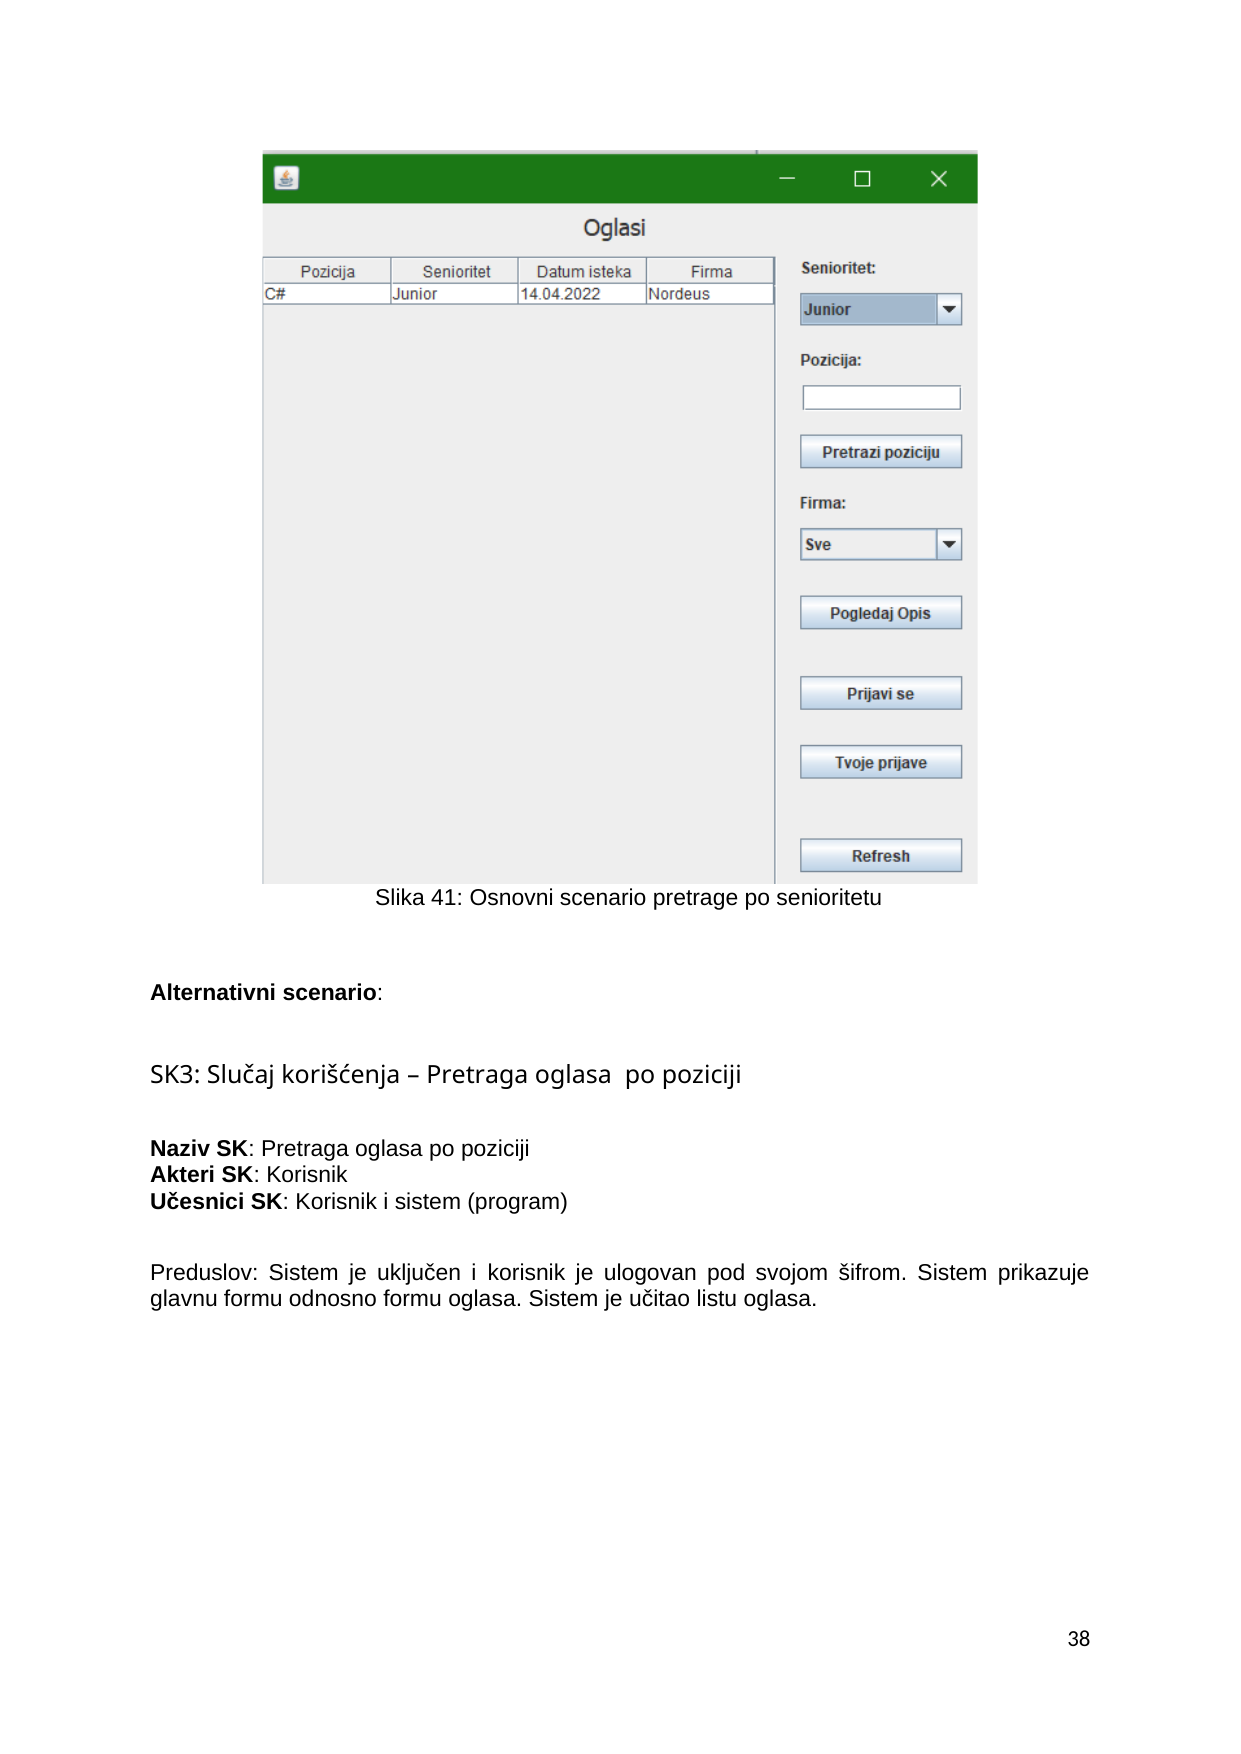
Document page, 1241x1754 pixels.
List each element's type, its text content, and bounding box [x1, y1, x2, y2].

text Učesnici SK: Korisnik i sistem (program) [150, 1188, 1090, 1214]
text Naziv SK: Pretraga oglasa po poziciji [150, 1135, 1090, 1161]
text Slika 41: Osnovni scenario pretrage po senioritetu [150, 884, 1090, 911]
picture [262, 150, 978, 884]
text Preduslov: Sistem je uključen i korisnik je ulogovan pod svojom šifrom. Sistem prikazuje glavnu formu odnosno formu oglasa. Sistem je učitao listu oglasa. [150, 1259, 1090, 1312]
subtitle SK3: Slučaj korišćenja – Pretraga oglasa po poziciji [150, 1056, 1090, 1090]
text Akteri SK: Korisnik [150, 1161, 1090, 1188]
text Alternativni scenario: [150, 978, 1090, 1005]
